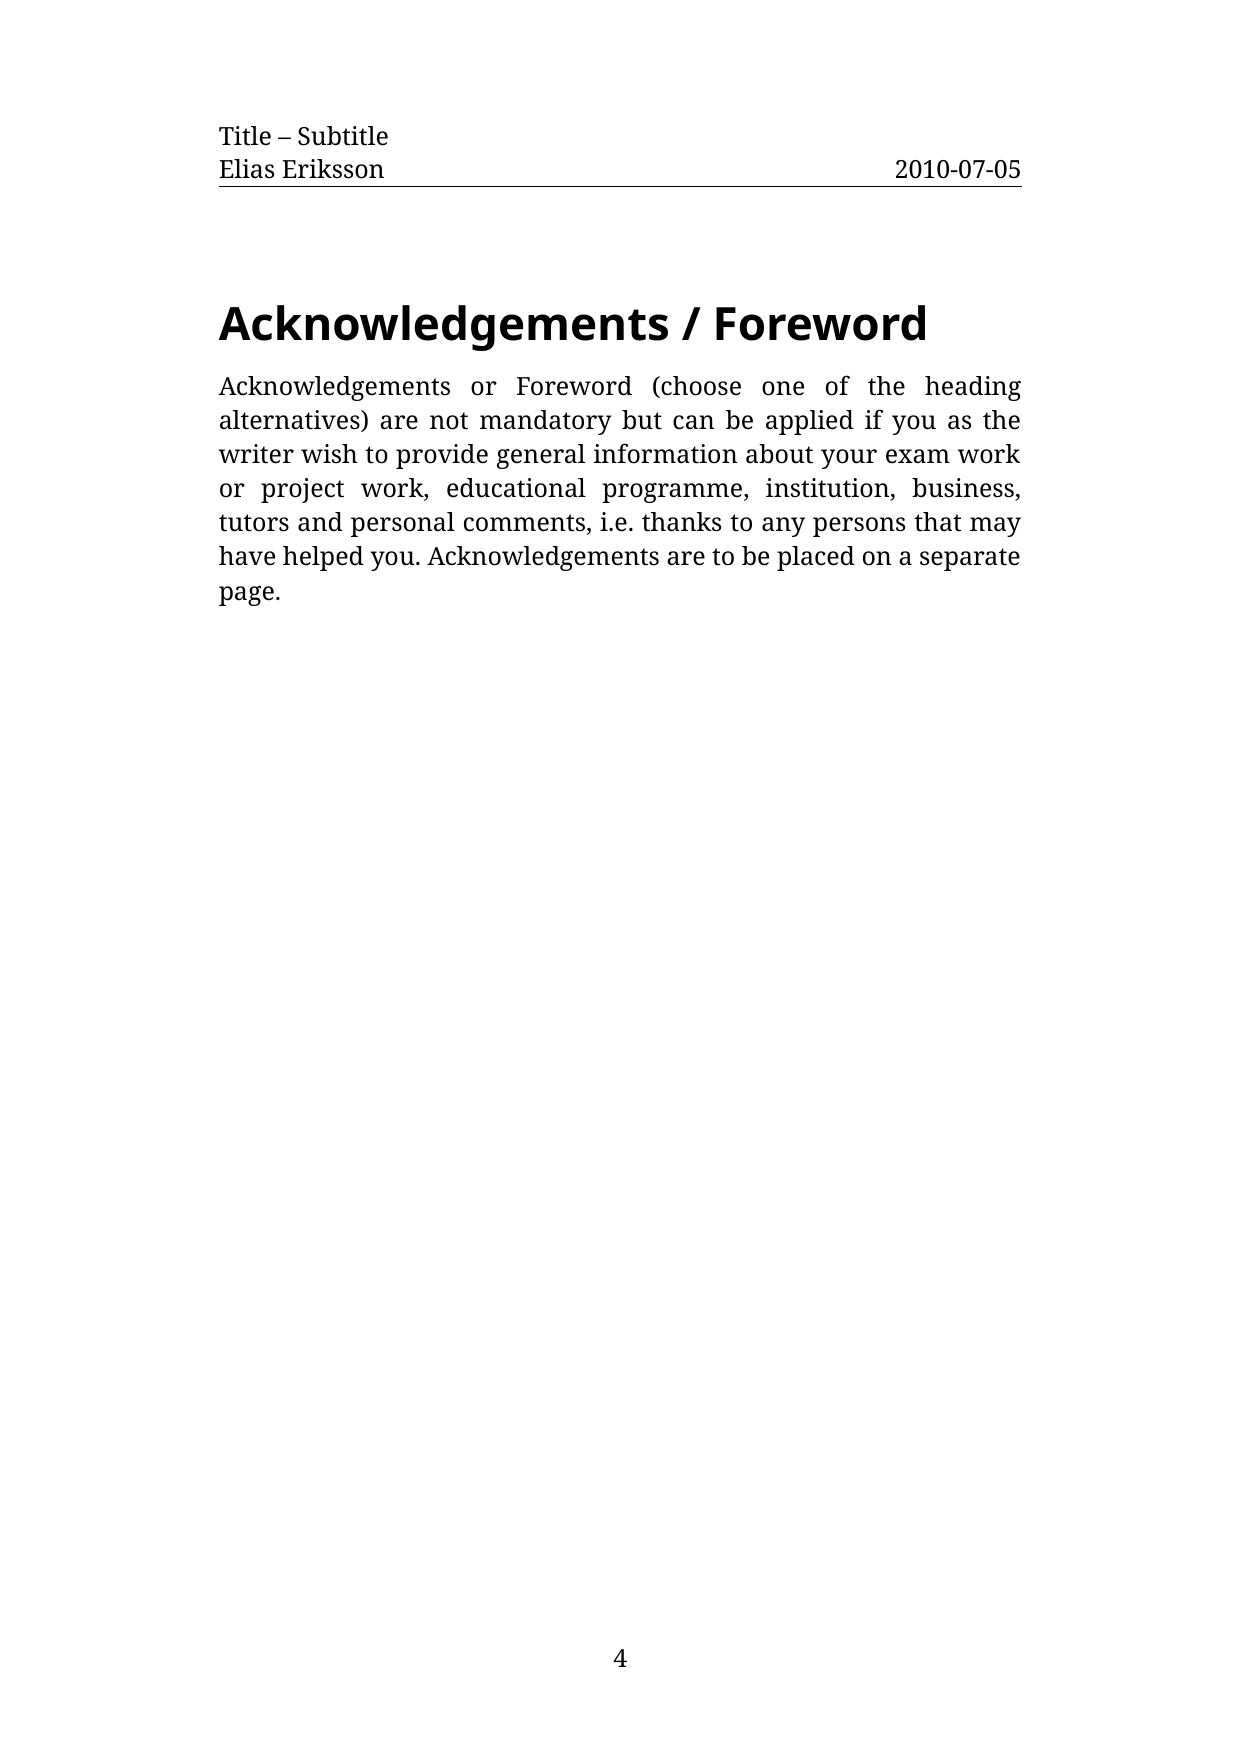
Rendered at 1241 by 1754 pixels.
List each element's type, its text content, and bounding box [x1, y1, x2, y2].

subtitle Acknowledgements / Foreword [218, 291, 1022, 353]
text Acknowledgements or Foreword (choose one of the heading alternatives) are not mandatory but can be applied if you as the writer wish to provide general information about your exam work or project work, educational programme, institution, business, tutors and personal comments, i.e. thanks to any persons that may have helped you. Acknowledgements are to be placed on a separate page. [218, 369, 1022, 607]
